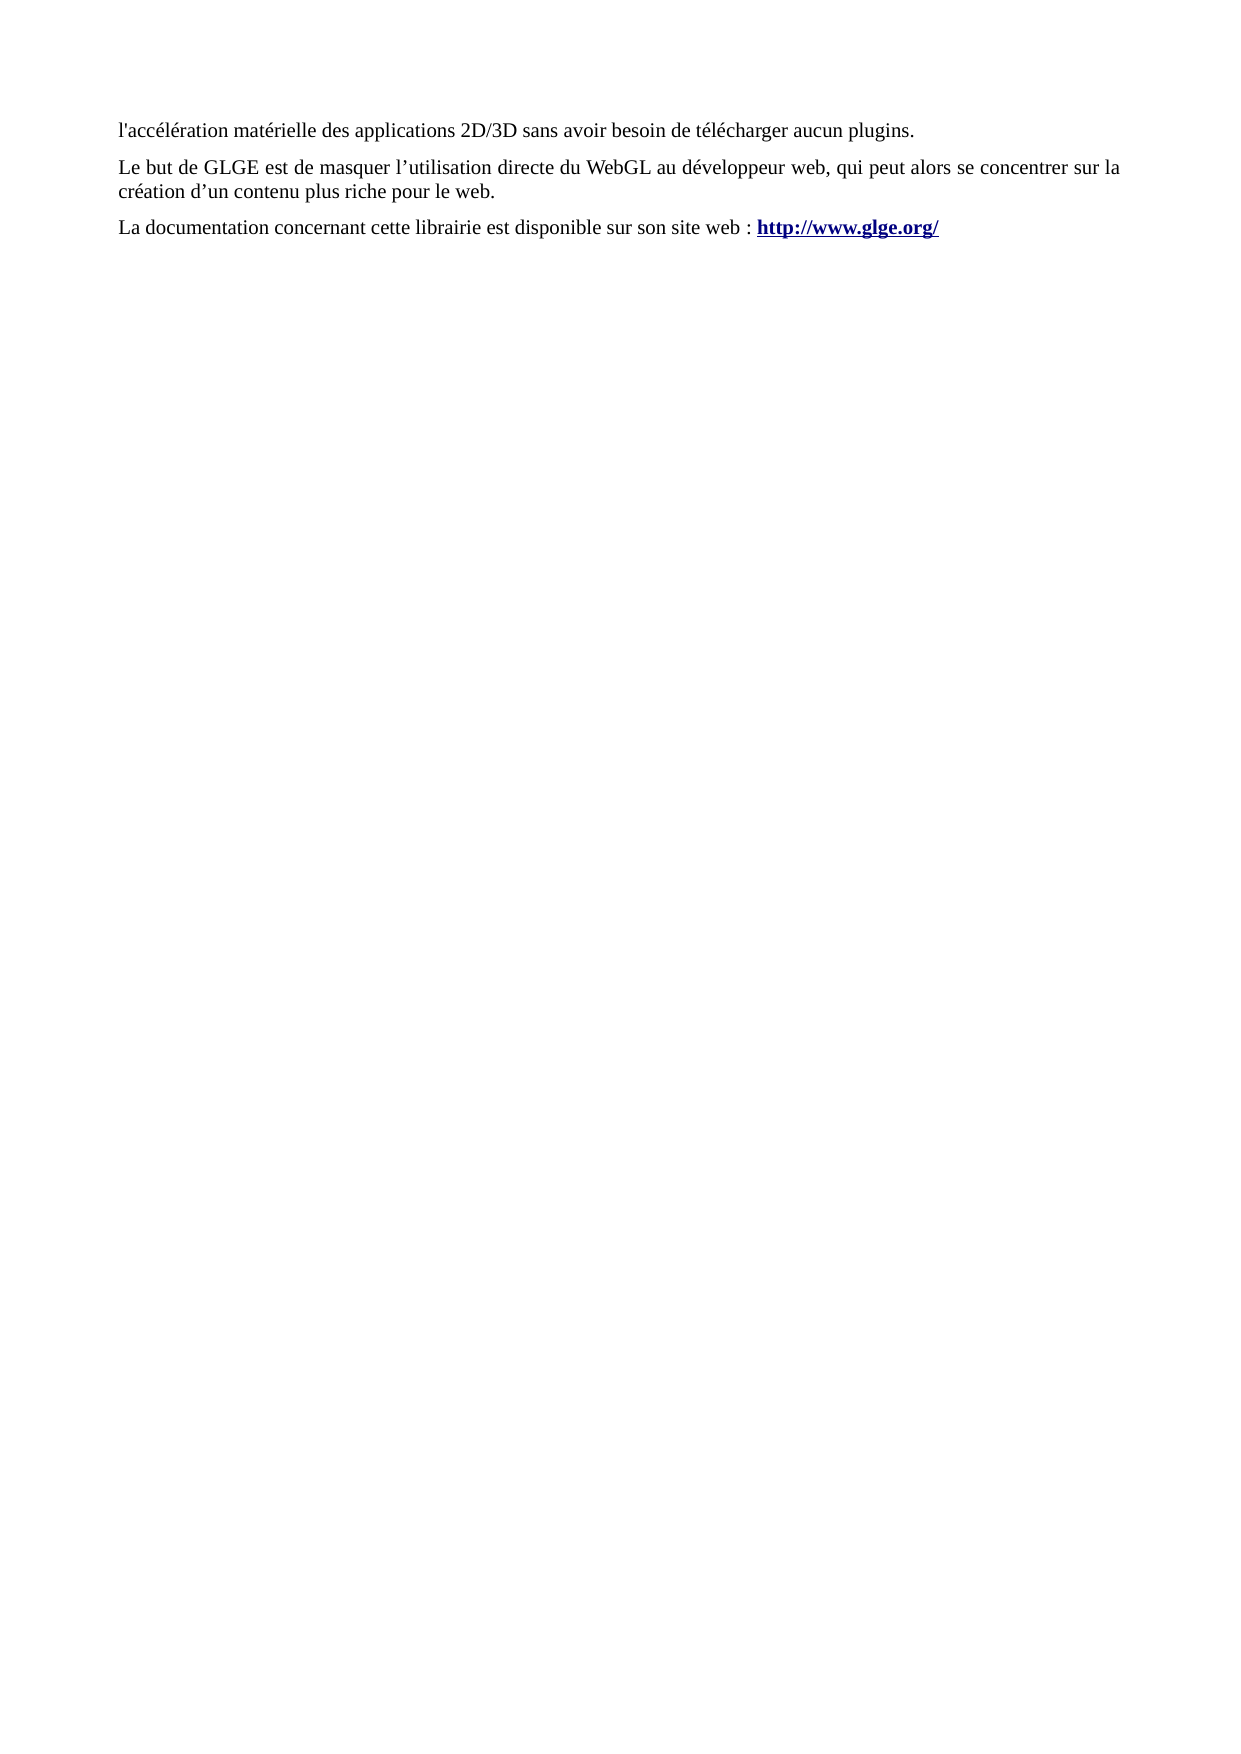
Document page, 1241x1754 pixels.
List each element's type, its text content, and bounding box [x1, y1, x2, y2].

text La documentation concernant cette librairie est disponible sur son site web : http://www.glge.org/ [118, 215, 1122, 239]
text l'accélération matérielle des applications 2D/3D sans avoir besoin de télécharger aucun plugins. [118, 118, 1122, 142]
text Le but de GLGE est de masquer l’utilisation directe du WebGL au développeur web, qui peut alors se concentrer sur la création d’un contenu plus riche pour le web. [118, 155, 1122, 203]
